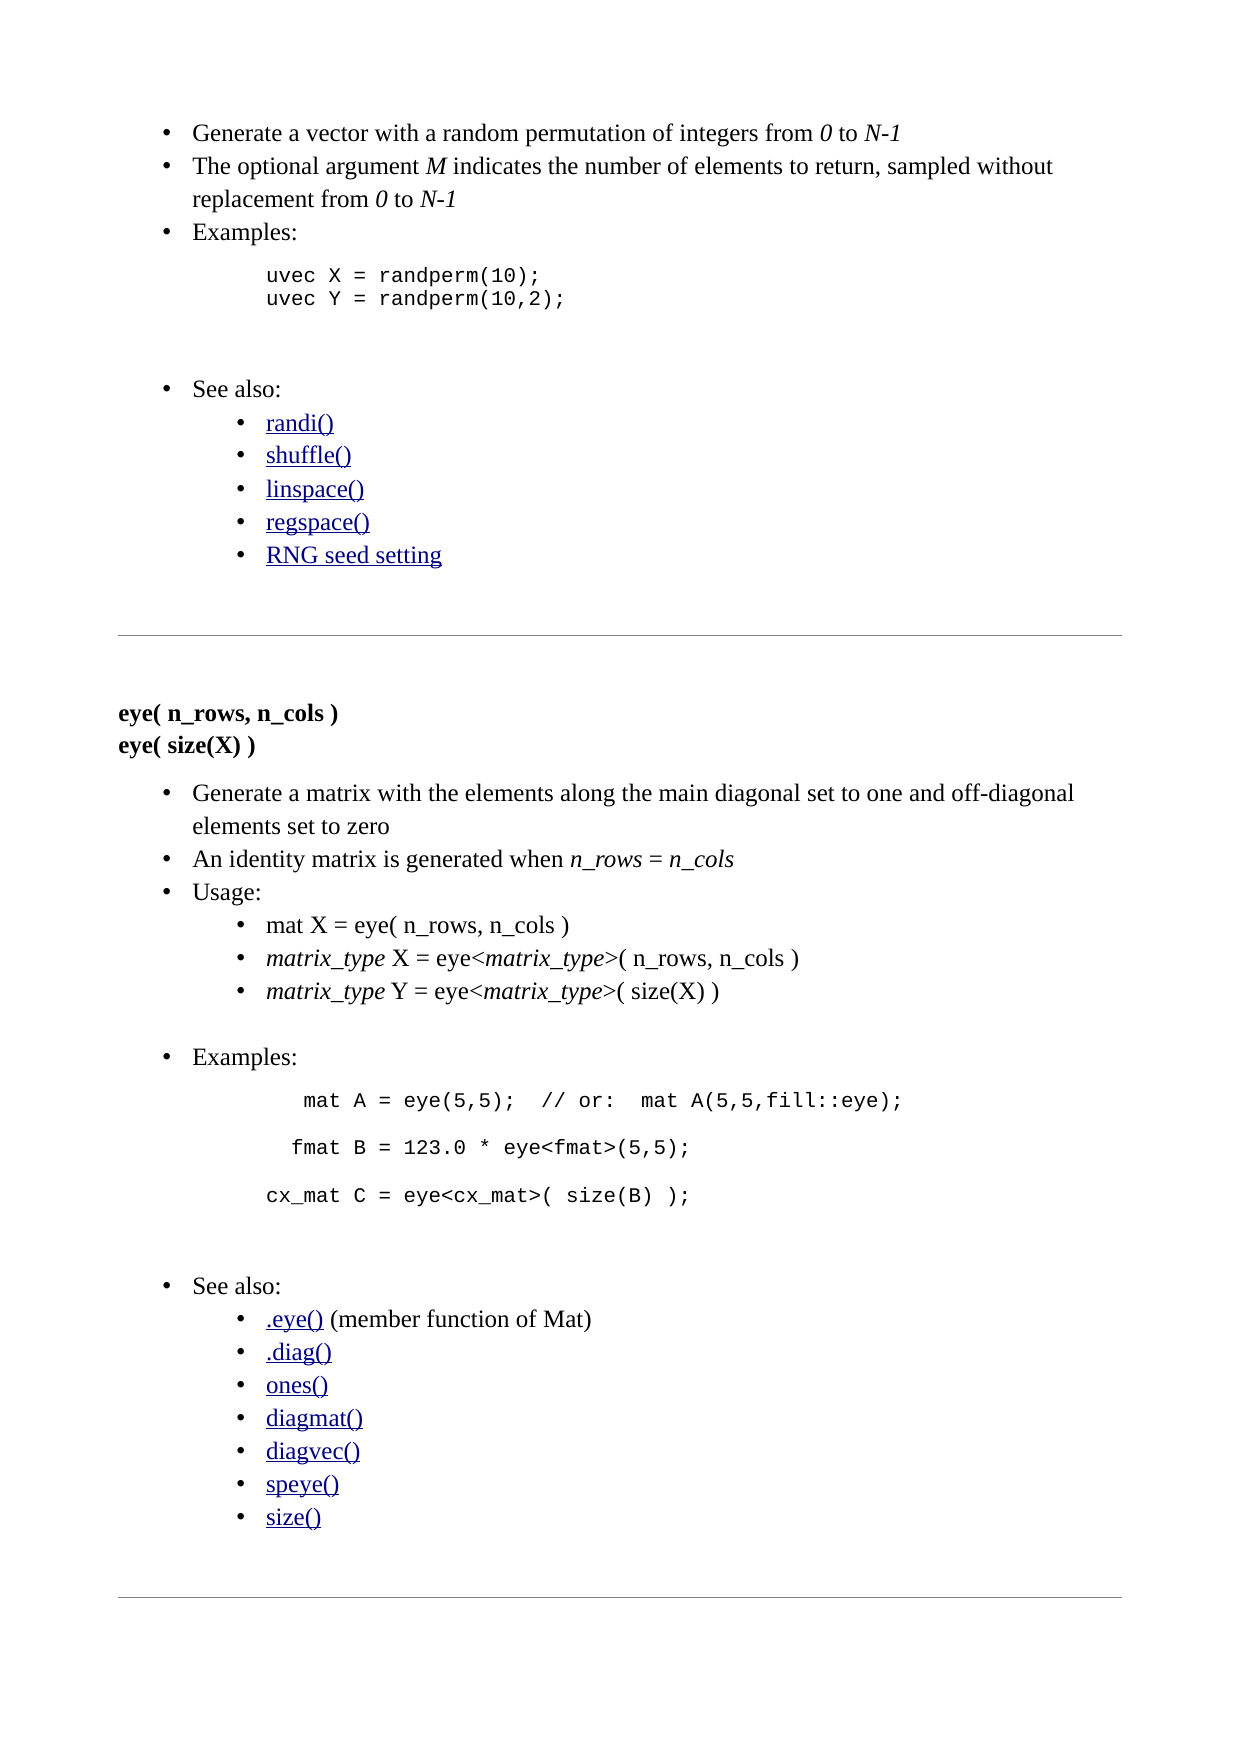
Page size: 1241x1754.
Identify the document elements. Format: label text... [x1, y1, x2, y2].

text eye( n_rows, n_cols ) eye( size(X) ) [118, 698, 1122, 759]
list speye() [236, 1469, 1122, 1498]
list size() [236, 1502, 1122, 1531]
list uvec X = randperm(10); [236, 265, 1122, 288]
list mat A = eye(5,5); // or: mat A(5,5,fill::eye); [236, 1090, 1122, 1114]
list ones() [236, 1370, 1122, 1398]
list .diag() [236, 1337, 1122, 1366]
list mat X = eye( n_rows, n_cols ) [236, 910, 1122, 939]
list See also: [162, 1271, 1122, 1299]
list diagvec() [236, 1436, 1122, 1464]
list diagmat() [236, 1403, 1122, 1432]
list regspace() [236, 507, 1122, 535]
list linspace() [236, 474, 1122, 502]
list uvec Y = randperm(10,2); [236, 288, 1122, 312]
list Usage: [162, 877, 1122, 906]
list Generate a matrix with the elements along the main diagonal set to one and off-diagonal elements set to zero [162, 778, 1122, 840]
list matrix_type X = eye<matrix_type>( n_rows, n_cols ) [236, 943, 1122, 972]
list The optional argument M indicates the number of elements to return, sampled without replacement from 0 to N-1 [162, 151, 1122, 213]
list An identity matrix is generated when n_rows = n_cols [162, 844, 1122, 873]
list shuffle() [236, 441, 1122, 469]
list cx_mat C = eye<cx_mat>( size(B) ); [236, 1184, 1122, 1208]
list See also: [162, 374, 1122, 403]
list Generate a vector with a random permutation of integers from 0 to N-1 [162, 118, 1122, 147]
list .eye() (member function of Mat) [236, 1304, 1122, 1332]
list RNG seed setting [236, 540, 1122, 568]
list fmat B = 123.0 * eye<fmat>(5,5); [236, 1137, 1122, 1161]
list Examples: [162, 217, 1122, 246]
list matrix_type Y = eye<matrix_type>( size(X) ) [236, 976, 1122, 1005]
list randi() [236, 408, 1122, 436]
list Examples: [162, 1042, 1122, 1071]
